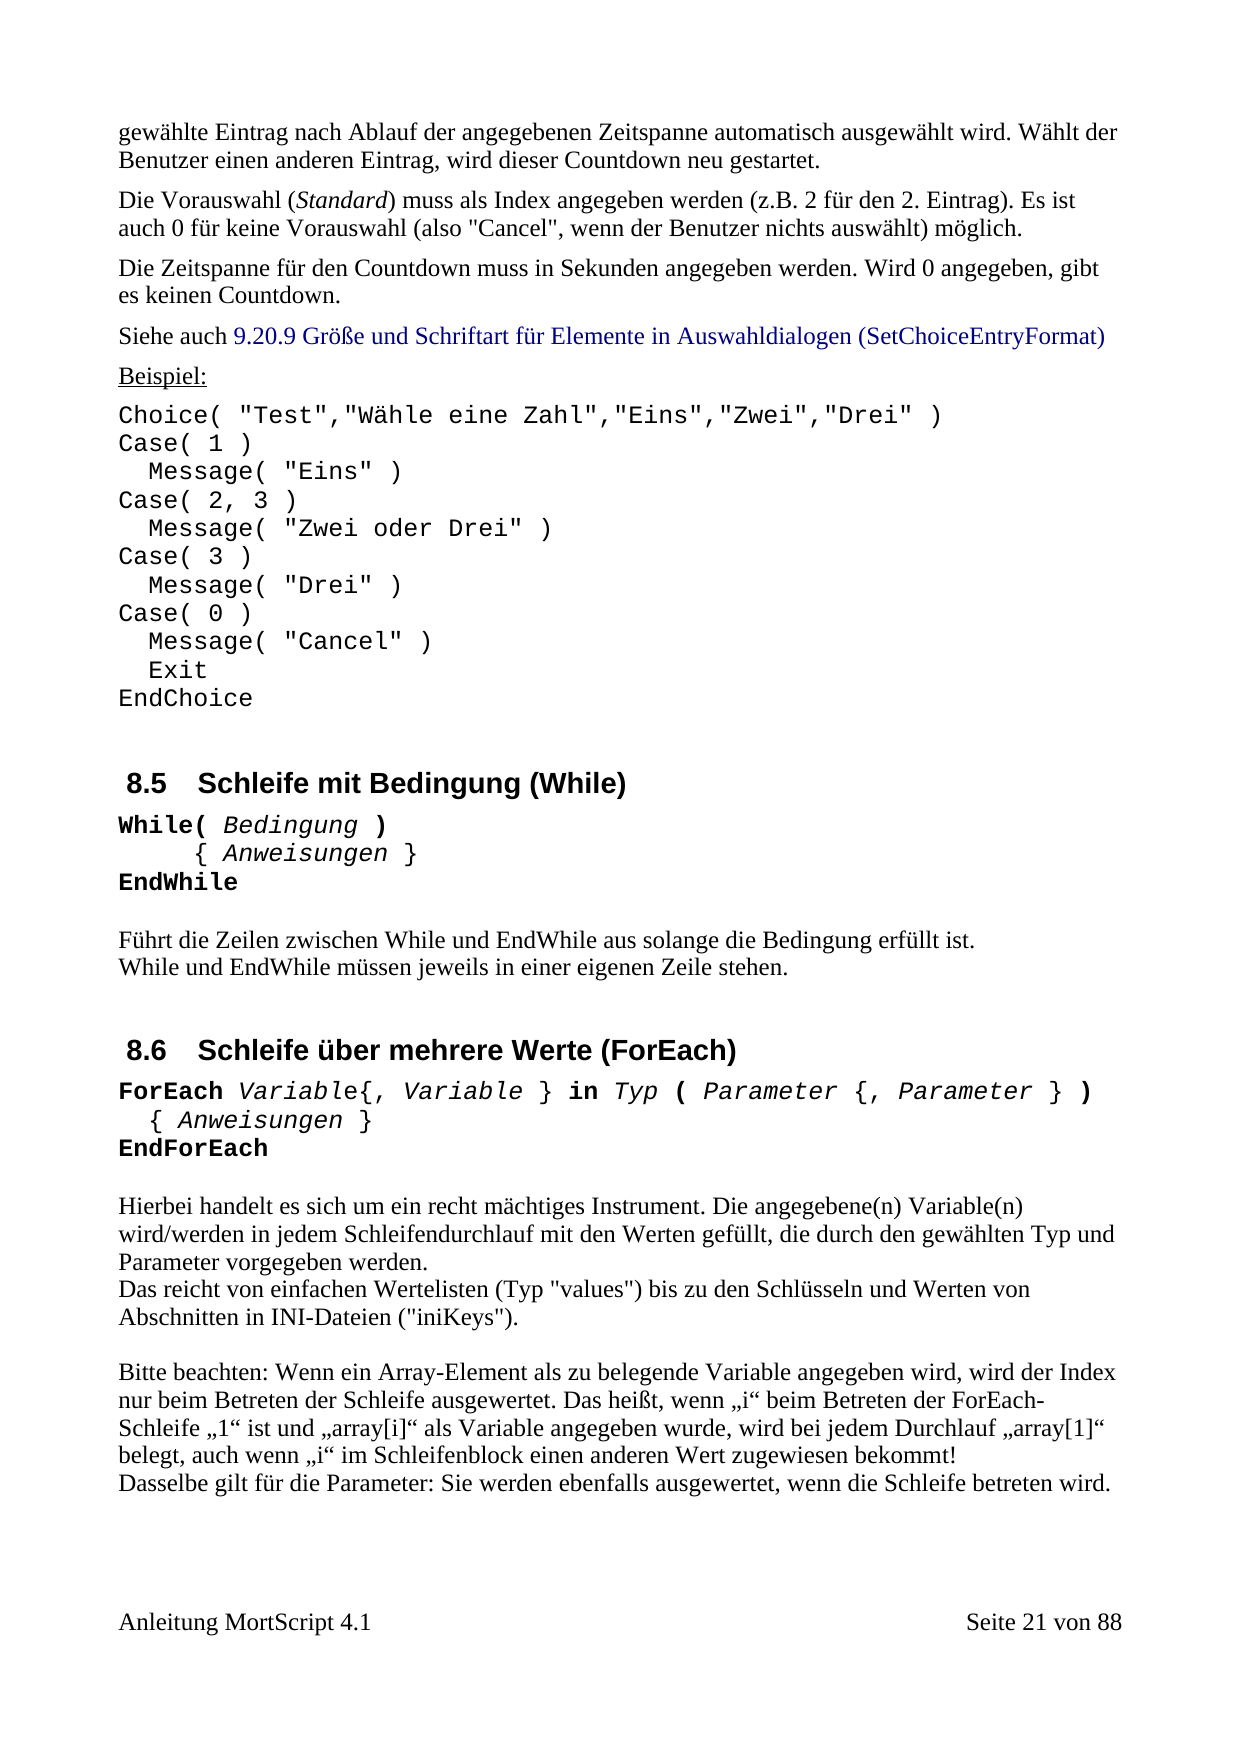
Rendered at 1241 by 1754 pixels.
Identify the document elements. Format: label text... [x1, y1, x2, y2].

text Case( 0 ) [118, 601, 1122, 629]
text Die Vorauswahl (Standard) muss als Index angegeben werden (z.B. 2 für den 2. Eintrag). Es ist auch 0 für keine Vorauswahl (also "Cancel", wenn der Benutzer nichts auswählt) möglich. [118, 186, 1122, 241]
text EndForEach [118, 1136, 1122, 1164]
text Die Zeitspanne für den Countdown muss in Sekunden angegeben werden. Wird 0 angegeben, gibt es keinen Countdown. [118, 254, 1122, 309]
text Führt die Zeilen zwischen While und EndWhile aus solange die Bedingung erfüllt ist. [118, 926, 1122, 953]
text Dasselbe gilt für die Parameter: Sie werden ebenfalls ausgewertet, wenn die Schleife betreten wird. [118, 1469, 1122, 1497]
text { Anweisungen } [118, 1107, 1122, 1136]
text Message( "Drei" ) [118, 572, 1122, 601]
text Case( 1 ) [118, 431, 1122, 459]
text Case( 3 ) [118, 544, 1122, 572]
text Bitte beachten: Wenn ein Array-Element als zu belegende Variable angegeben wird, wird der Index nur beim Betreten der Schleife ausgewertet. Das heißt, wenn „i“ beim Betreten der ForEach-Schleife „1“ ist und „array[i]“ als Variable angegeben wurde, wird bei jedem Durchlauf „array[1]“ belegt, auch wenn „i“ im Schleifenblock einen anderen Wert zugewiesen bekommt! [118, 1358, 1122, 1469]
text Exit [118, 657, 1122, 686]
text While und EndWhile müssen jeweils in einer eigenen Zeile stehen. [118, 953, 1122, 981]
text Message( "Eins" ) [118, 459, 1122, 487]
text Message( "Zwei oder Drei" ) [118, 516, 1122, 544]
text EndWhile [118, 869, 1122, 897]
text Case( 2, 3 ) [118, 487, 1122, 516]
text Choice( "Test","Wähle eine Zahl","Eins","Zwei","Drei" ) [118, 402, 1122, 431]
subtitle Schleife über mehrere Werte (ForEach) [118, 1034, 1122, 1066]
text gewählte Eintrag nach Ablauf der angegebenen Zeitspanne automatisch ausgewählt wird. Wählt der Benutzer einen anderen Eintrag, wird dieser Countdown neu gestartet. [118, 118, 1122, 173]
text Message( "Cancel" ) [118, 629, 1122, 657]
text { Anweisungen } [118, 841, 1122, 869]
subtitle Schleife mit Bedingung (While) [118, 767, 1122, 800]
text Hierbei handelt es sich um ein recht mächtiges Instrument. Die angegebene(n) Variable(n) wird/werden in jedem Schleifendurchlauf mit den Werten gefüllt, die durch den gewählten Typ und Parameter vorgegeben werden. [118, 1192, 1122, 1275]
text Siehe auch 9.20.9 Größe und Schriftart für Elemente in Auswahldialogen (SetChoiceEntryFormat) [118, 322, 1122, 349]
text Beispiel: [118, 362, 1122, 390]
text While( Bedingung ) [118, 812, 1122, 841]
text ForEach Variable{, Variable } in Typ ( Parameter {, Parameter } ) [118, 1079, 1122, 1107]
text Das reicht von einfachen Wertelisten (Typ "values") bis zu den Schlüsseln und Werten von Abschnitten in INI-Dateien ("iniKeys"). [118, 1275, 1122, 1331]
text EndChoice [118, 686, 1122, 714]
